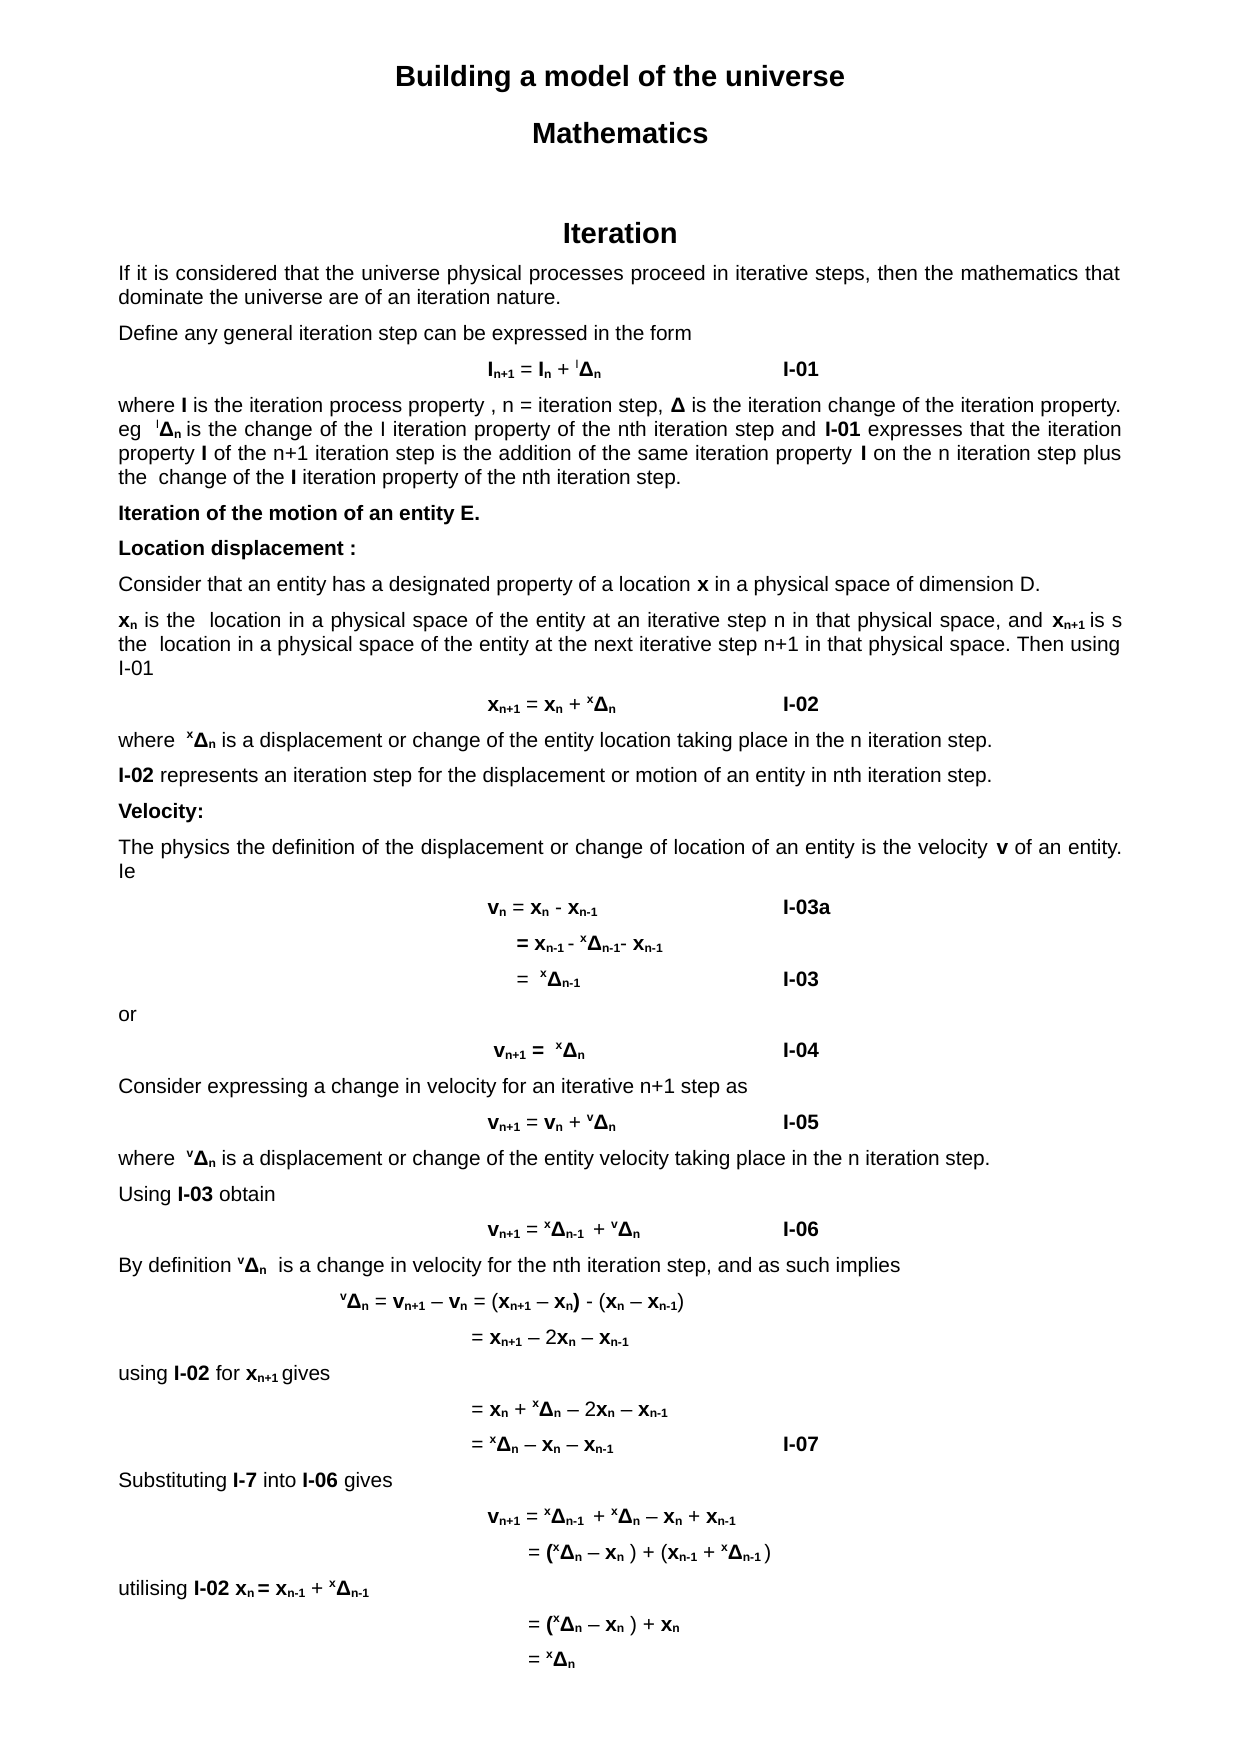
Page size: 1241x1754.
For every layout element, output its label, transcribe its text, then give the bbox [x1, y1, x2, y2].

text In+1 = In + IΔn I-01 [118, 357, 1122, 381]
text using I-02 for xn+1 gives [118, 1361, 1122, 1384]
text xn is the location in a physical space of the entity at an iterative step n in that physical space, and xn+1 is s the location in a physical space of the entity at the next iterative step n+1 in that physical space. Then using I-01 [118, 608, 1122, 680]
text Mathematics [118, 117, 1122, 150]
text Consider expressing a change in velocity for an iterative n+1 step as [118, 1074, 1122, 1098]
text Iteration of the motion of an entity E. [118, 500, 1122, 524]
text Velocity: [118, 799, 1122, 823]
text vn+1 = vn + vΔn I-05 [118, 1110, 1122, 1134]
text = xn + xΔn – 2xn – xn-1 [118, 1396, 1122, 1420]
text Consider that an entity has a designated property of a location x in a physical space of dimension D. [118, 572, 1122, 596]
text utilising I-02 xn = xn-1 + xΔn-1 [118, 1576, 1122, 1599]
text vn+1 = xΔn-1 + vΔn I-06 [118, 1217, 1122, 1241]
text = xn-1 - xΔn-1- xn-1 [118, 931, 1122, 954]
text or [118, 1002, 1122, 1026]
text vΔn = vn+1 – vn = (xn+1 – xn) - (xn – xn-1) [118, 1289, 1122, 1313]
text = (xΔn – xn ) + xn [118, 1611, 1122, 1635]
text where xΔn is a displacement or change of the entity location taking place in the n iteration step. [118, 727, 1122, 751]
text vn = xn - xn-1 I-03a [118, 895, 1122, 919]
text Iteration [118, 216, 1122, 249]
text = xΔn [118, 1647, 1122, 1671]
text xn+1 = xn + xΔn I-02 [118, 692, 1122, 716]
text = xΔn-1 I-03 [118, 966, 1122, 990]
text = xn+1 – 2xn – xn-1 [118, 1325, 1122, 1349]
text Define any general iteration step can be expressed in the form [118, 321, 1122, 345]
text Location displacement : [118, 536, 1122, 560]
text Using I-03 obtain [118, 1181, 1122, 1205]
text The physics the definition of the displacement or change of location of an entity is the velocity v of an entity. Ie [118, 835, 1122, 883]
text If it is considered that the universe physical processes proceed in iterative steps, then the mathematics that dominate the universe are of an iteration nature. [118, 261, 1122, 309]
text vn+1 = xΔn I-04 [118, 1038, 1122, 1062]
text By definition vΔn is a change in velocity for the nth iteration step, and as such implies [118, 1253, 1122, 1277]
text vn+1 = xΔn-1 + xΔn – xn + xn-1 [118, 1504, 1122, 1528]
text where vΔn is a displacement or change of the entity velocity taking place in the n iteration step. [118, 1146, 1122, 1169]
text Building a model of the universe [118, 59, 1122, 93]
text where I is the iteration process property , n = iteration step, Δ is the iteration change of the iteration property. eg IΔn is the change of the I iteration property of the nth iteration step and I-01 expresses that the iteration property I of the n+1 iteration step is the addition of the same iteration property I on the n iteration step plus the change of the I iteration property of the nth iteration step. [118, 393, 1122, 488]
text = xΔn – xn – xn-1 I-07 [118, 1432, 1122, 1456]
text I-02 represents an iteration step for the displacement or motion of an entity in nth iteration step. [118, 763, 1122, 787]
text = (xΔn – xn ) + (xn-1 + xΔn-1 ) [118, 1540, 1122, 1564]
text Substituting I-7 into I-06 gives [118, 1468, 1122, 1492]
